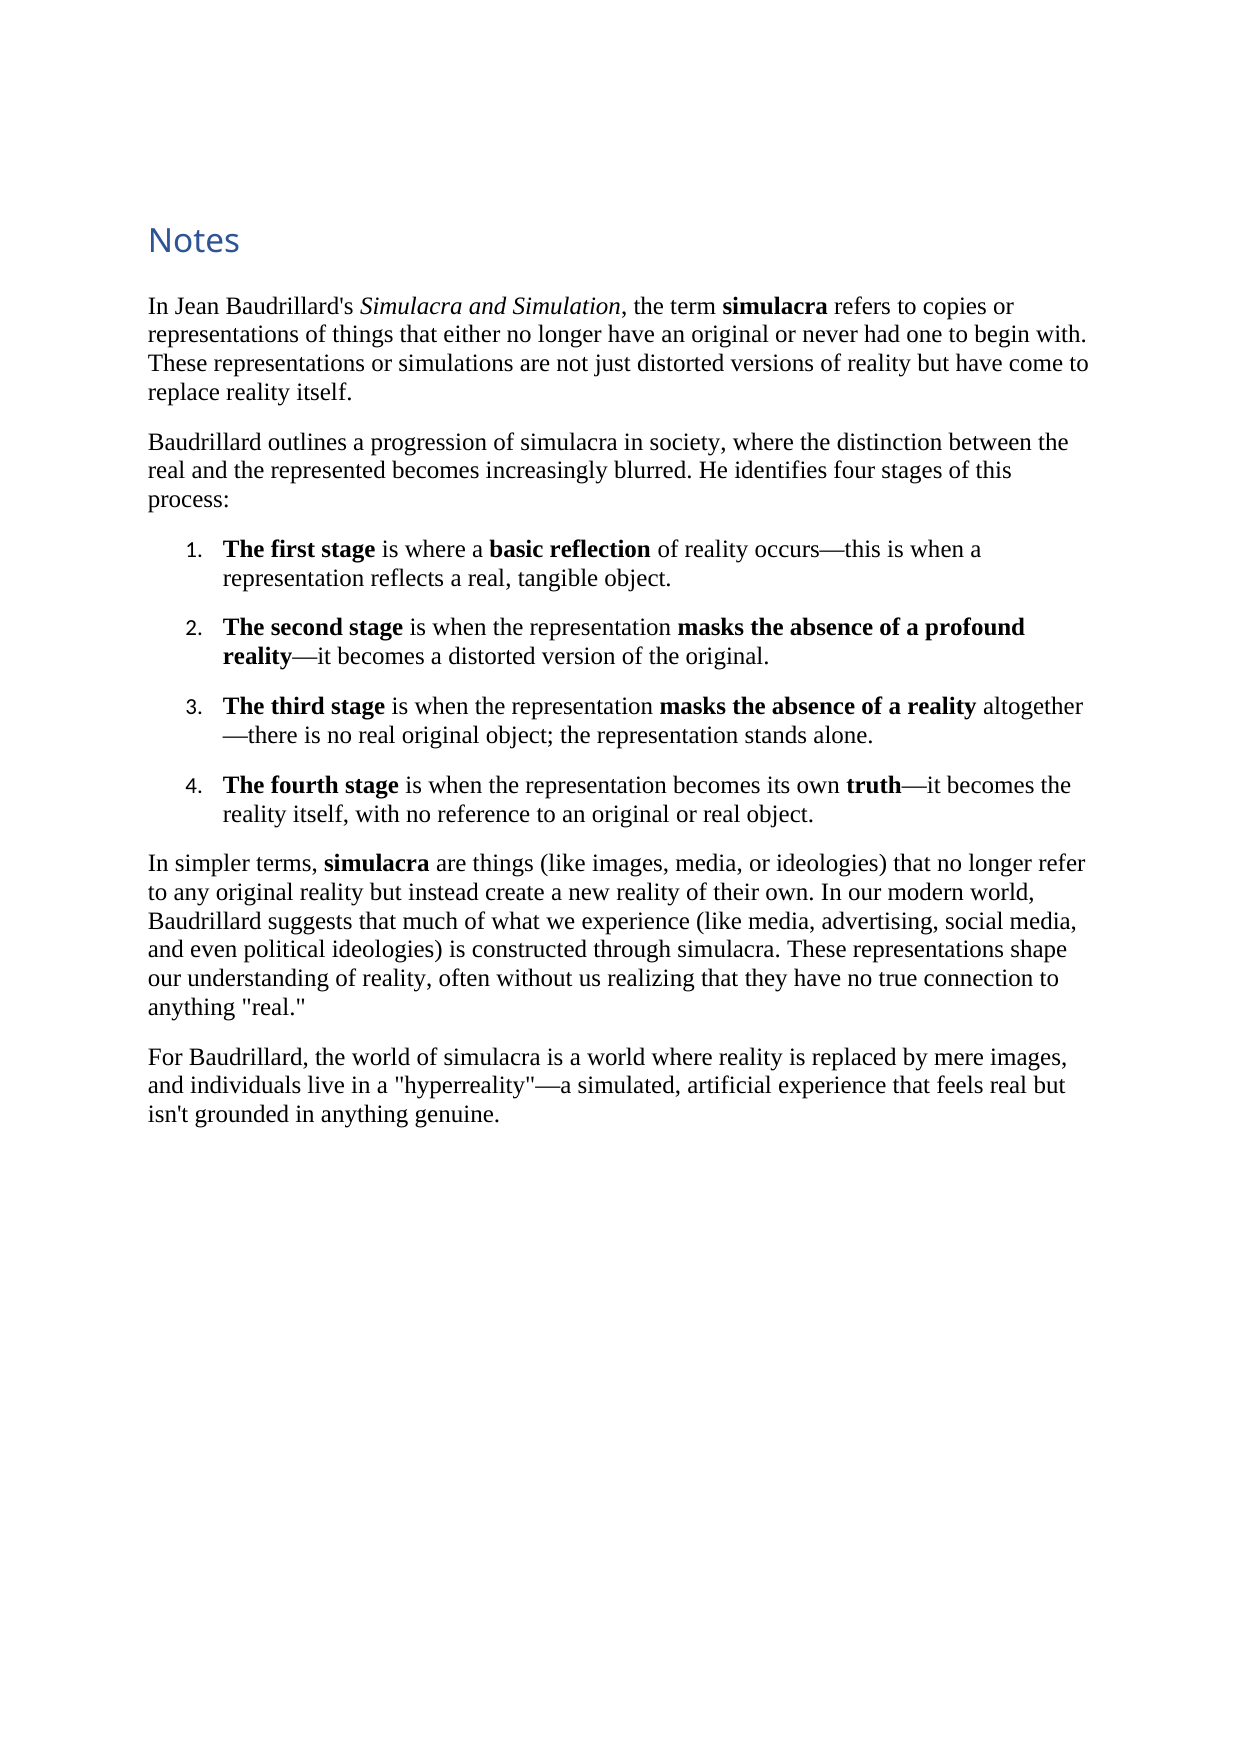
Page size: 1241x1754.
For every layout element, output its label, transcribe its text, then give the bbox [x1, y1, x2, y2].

list The third stage is when the representation masks the absence of a reality altogether—there is no real original object; the representation stands alone. [185, 691, 1093, 749]
list The first stage is where a basic reflection of reality occurs—this is when a representation reflects a real, tangible object. [185, 534, 1093, 592]
text Notes In Jean Baudrillard's Simulacra and Simulation, the term simulacra refers to copies or representations of things that either no longer have an original or never had one to begin with. These representations or simulations are not just distorted versions of reality but have come to replace reality itself. [148, 217, 1093, 406]
text In simpler terms, simulacra are things (like images, media, or ideologies) that no longer refer to any original reality but instead create a new reality of their own. In our modern world, Baudrillard suggests that much of what we experience (like media, advertising, social media, and even political ideologies) is constructed through simulacra. These representations shape our understanding of reality, often without us realizing that they have no true connection to anything "real." [148, 848, 1093, 1021]
text For Baudrillard, the world of simulacra is a world where reality is replaced by mere images, and individuals live in a "hyperreality"—a simulated, artificial experience that feels real but isn't grounded in anything genuine. [148, 1042, 1093, 1128]
list The second stage is when the representation masks the absence of a profound reality—it becomes a distorted version of the original. [185, 612, 1093, 670]
list The fourth stage is when the representation becomes its own truth—it becomes the reality itself, with no reference to an original or real object. [185, 770, 1093, 827]
text Baudrillard outlines a progression of simulacra in society, where the distinction between the real and the represented becomes increasingly blurred. He identifies four stages of this process: [148, 427, 1093, 513]
